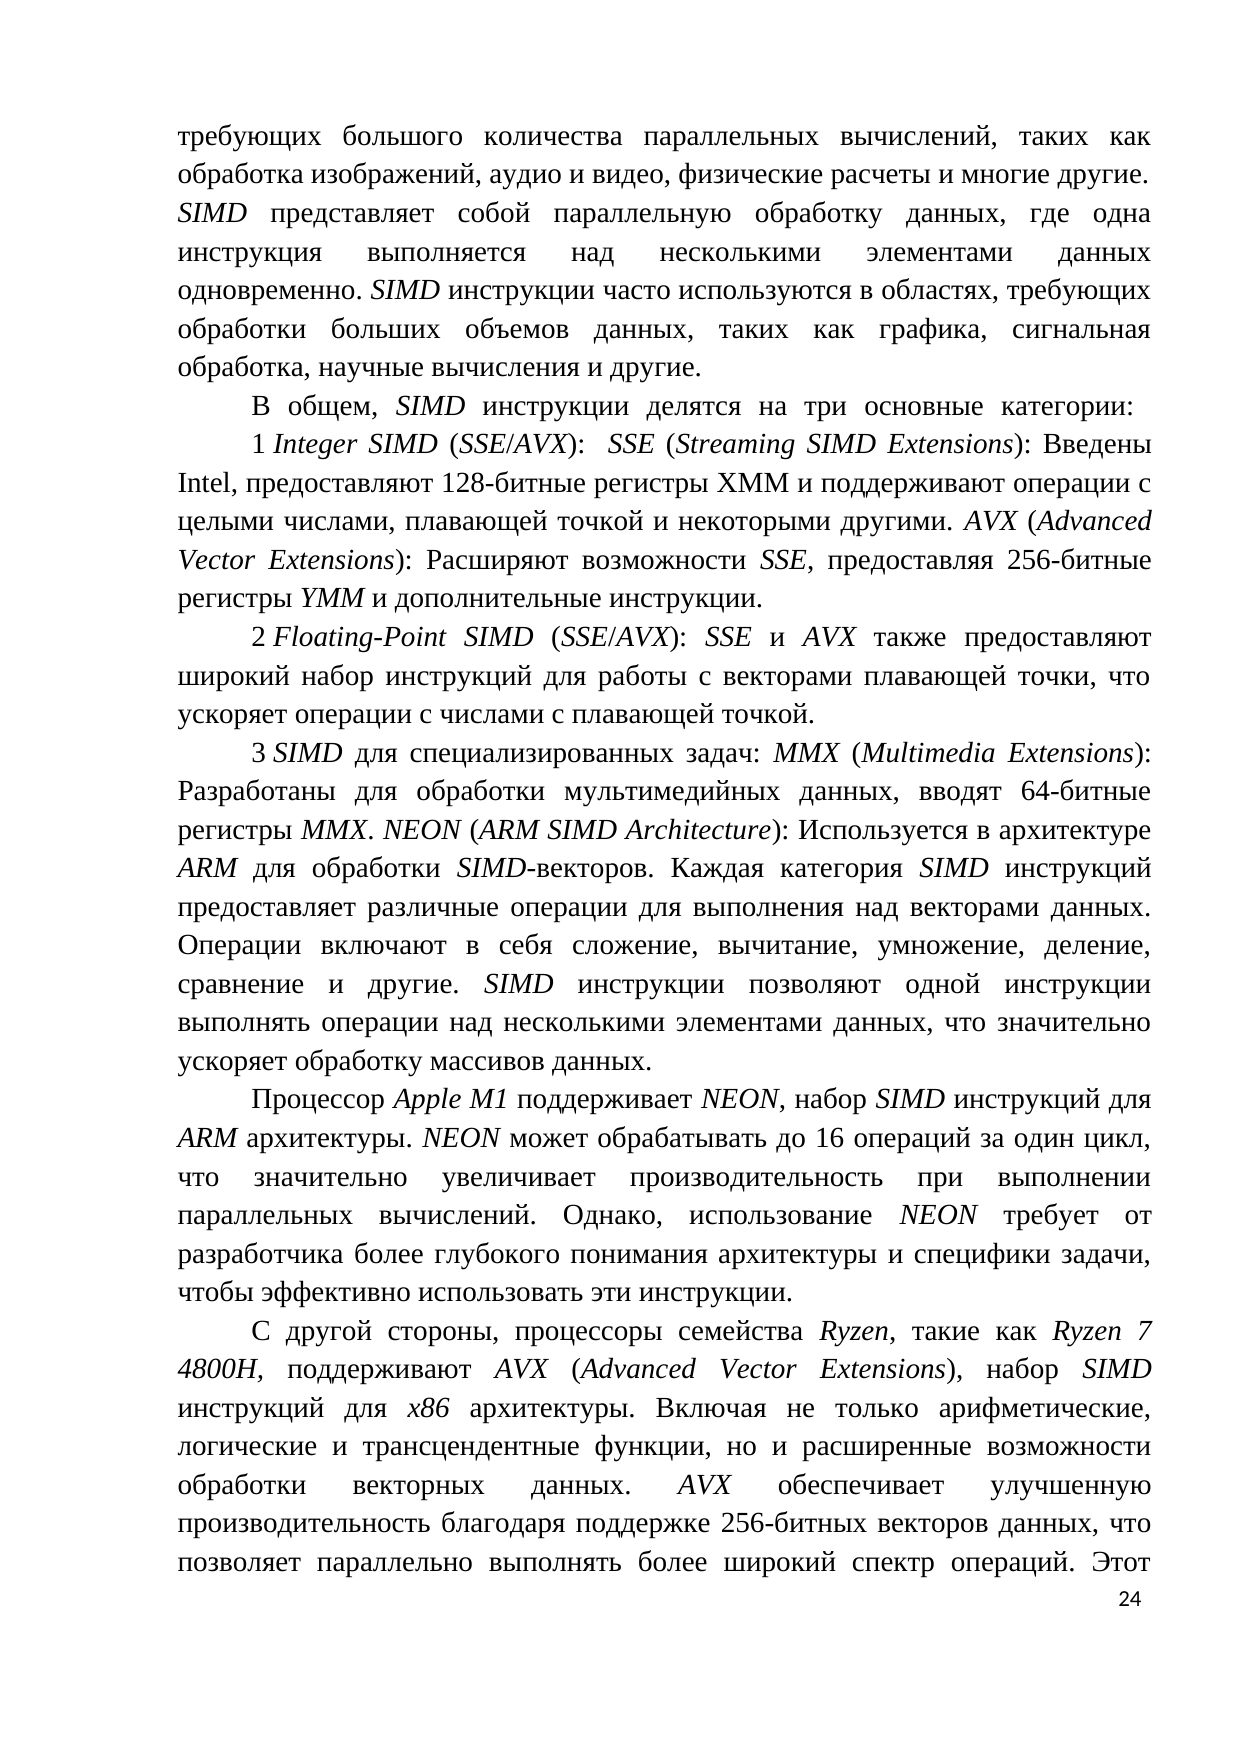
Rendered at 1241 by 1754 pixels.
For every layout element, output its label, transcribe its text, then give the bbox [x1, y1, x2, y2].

text В общем, SIMD инструкции делятся на три основные категории: 1 Integer SIMD (SSE/AVX): SSE (Streaming SIMD Extensions): Введены Intel, предоставляют 128-битные регистры XMM и поддерживают операции с целыми числами, плавающей точкой и некоторыми другими. AVX (Advanced Vector Extensions): Расширяют возможности SSE, предоставляя 256-битные регистры YMM и дополнительные инструкции. [177, 388, 1152, 614]
text 3 SIMD для специализированных задач: MMX (Multimedia Extensions): Разработаны для обработки мультимедийных данных, вводят 64-битные регистры MMX. NEON (ARM SIMD Architecture): Используется в архитектуре ARM для обработки SIMD-векторов. Каждая категория SIMD инструкций предоставляет различные операции для выполнения над векторами данных. Операции включают в себя сложение, вычитание, умножение, деление, сравнение и другие. SIMD инструкции позволяют одной инструкции выполнять операции над несколькими элементами данных, что значительно ускоряет обработку массивов данных. [177, 735, 1152, 1077]
text SIMD представляет собой параллельную обработку данных, где одна инструкция выполняется над несколькими элементами данных одновременно. SIMD инструкции часто используются в областях, требующих обработки больших объемов данных, таких как графика, сигнальная обработка, научные вычисления и другие. [177, 195, 1152, 383]
text 2 Floating-Point SIMD (SSE/AVX): SSE и AVX также предоставляют широкий набор инструкций для работы с векторами плавающей точки, что ускоряет операции с числами с плавающей точкой. [177, 619, 1152, 730]
text требующих большого количества параллельных вычислений, таких как обработка изображений, аудио и видео, физические расчеты и многие другие. [177, 118, 1152, 190]
text Процессор Apple M1 поддерживает NEON, набор SIMD инструкций для ARM архитектуры. NEON может обрабатывать до 16 операций за один цикл, что значительно увеличивает производительность при выполнении параллельных вычислений. Однако, использование NEON требует от разработчика более глубокого понимания архитектуры и специфики задачи, чтобы эффективно использовать эти инструкции. [177, 1082, 1152, 1308]
text С другой стороны, процессоры семейства Ryzen, такие как Ryzen 7 4800H, поддерживают AVX (Advanced Vector Extensions), набор SIMD инструкций для x86 архитектуры. Включая не только арифметические, логические и трансцендентные функции, но и расширенные возможности обработки векторных данных. AVX обеспечивает улучшенную производительность благодаря поддержке 256-битных векторов данных, что позволяет параллельно выполнять более широкий спектр операций. Этот [177, 1313, 1152, 1578]
